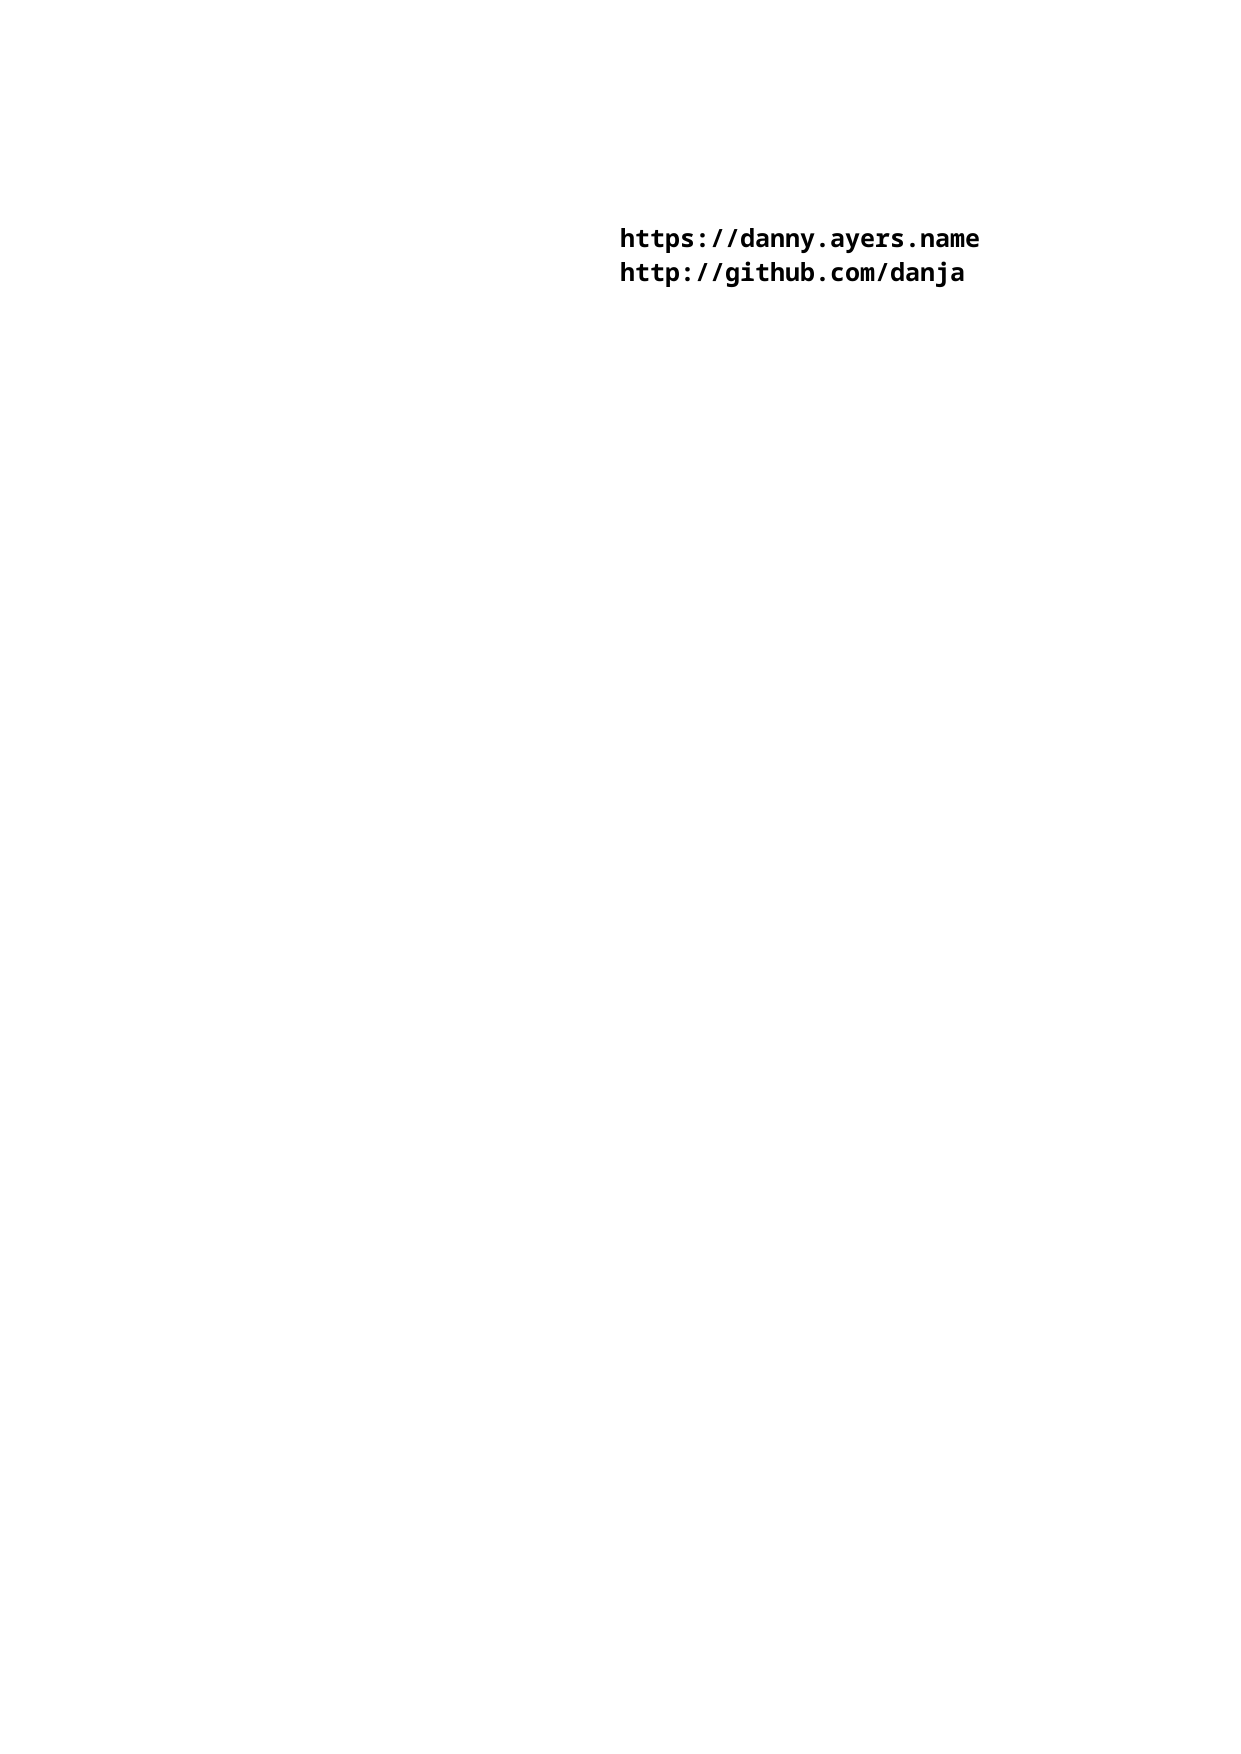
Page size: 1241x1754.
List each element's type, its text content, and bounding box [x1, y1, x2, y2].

table_header [118, 118, 620, 322]
table_header https://danny.ayers.name http://github.com/danja [620, 118, 1122, 322]
